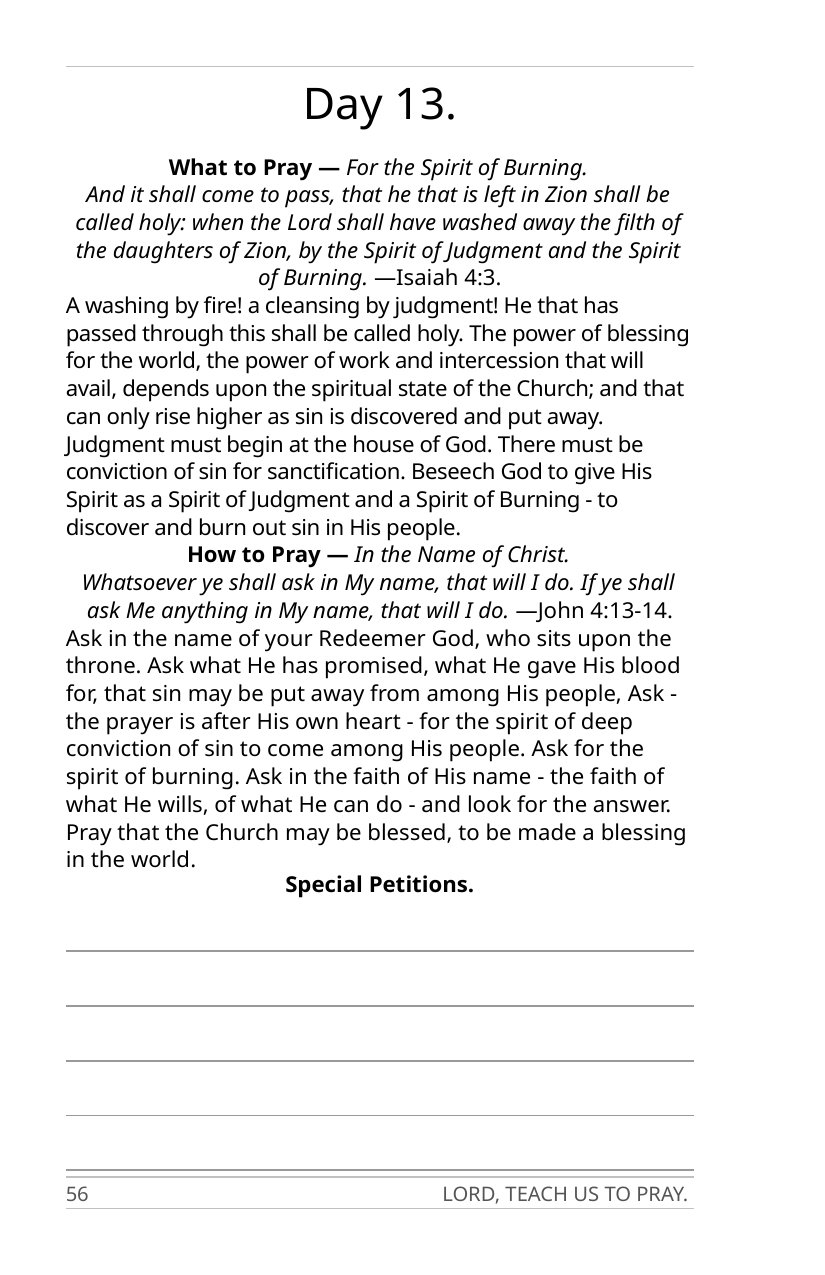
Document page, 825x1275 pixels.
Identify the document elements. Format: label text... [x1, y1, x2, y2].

title Day 13. [66, 70, 694, 153]
text Special Petitions. [66, 874, 694, 897]
text Whatsoever ye shall ask in My name, that will I do. If ye shall ask Me anything in My name, that will I do. —John 4:13-14. [66, 569, 694, 624]
text Ask in the name of your Redeemer God, who sits upon the throne. Ask what He has promised, what He gave His blood for, that sin may be put away from among His people, Ask - the prayer is after His own heart - for the spirit of deep conviction of sin to come among His people. Ask for the spirit of burning. Ask in the faith of His name - the faith of what He wills, of what He can do - and look for the answer. Pray that the Church may be blessed, to be made a blessing in the world. [66, 624, 694, 874]
text How to Pray — In the Name of Christ. [66, 541, 694, 569]
text What to Pray — For the Spirit of Burning. [66, 153, 694, 181]
text A washing by fire! a cleansing by judgment! He that has passed through this shall be called holy. The power of blessing for the world, the power of work and intercession that will avail, depends upon the spiritual state of the Church; and that can only rise higher as sin is discovered and put away. Judgment must begin at the house of God. There must be conviction of sin for sanctification. Beseech God to give His Spirit as a Spirit of Judgment and a Spirit of Burning - to discover and burn out sin in His people. [66, 292, 694, 541]
text And it shall come to pass, that he that is left in Zion shall be called holy: when the Lord shall have washed away the filth of the daughters of Zion, by the Spirit of Judgment and the Spirit of Burning. —Isaiah 4:3. [66, 181, 694, 292]
